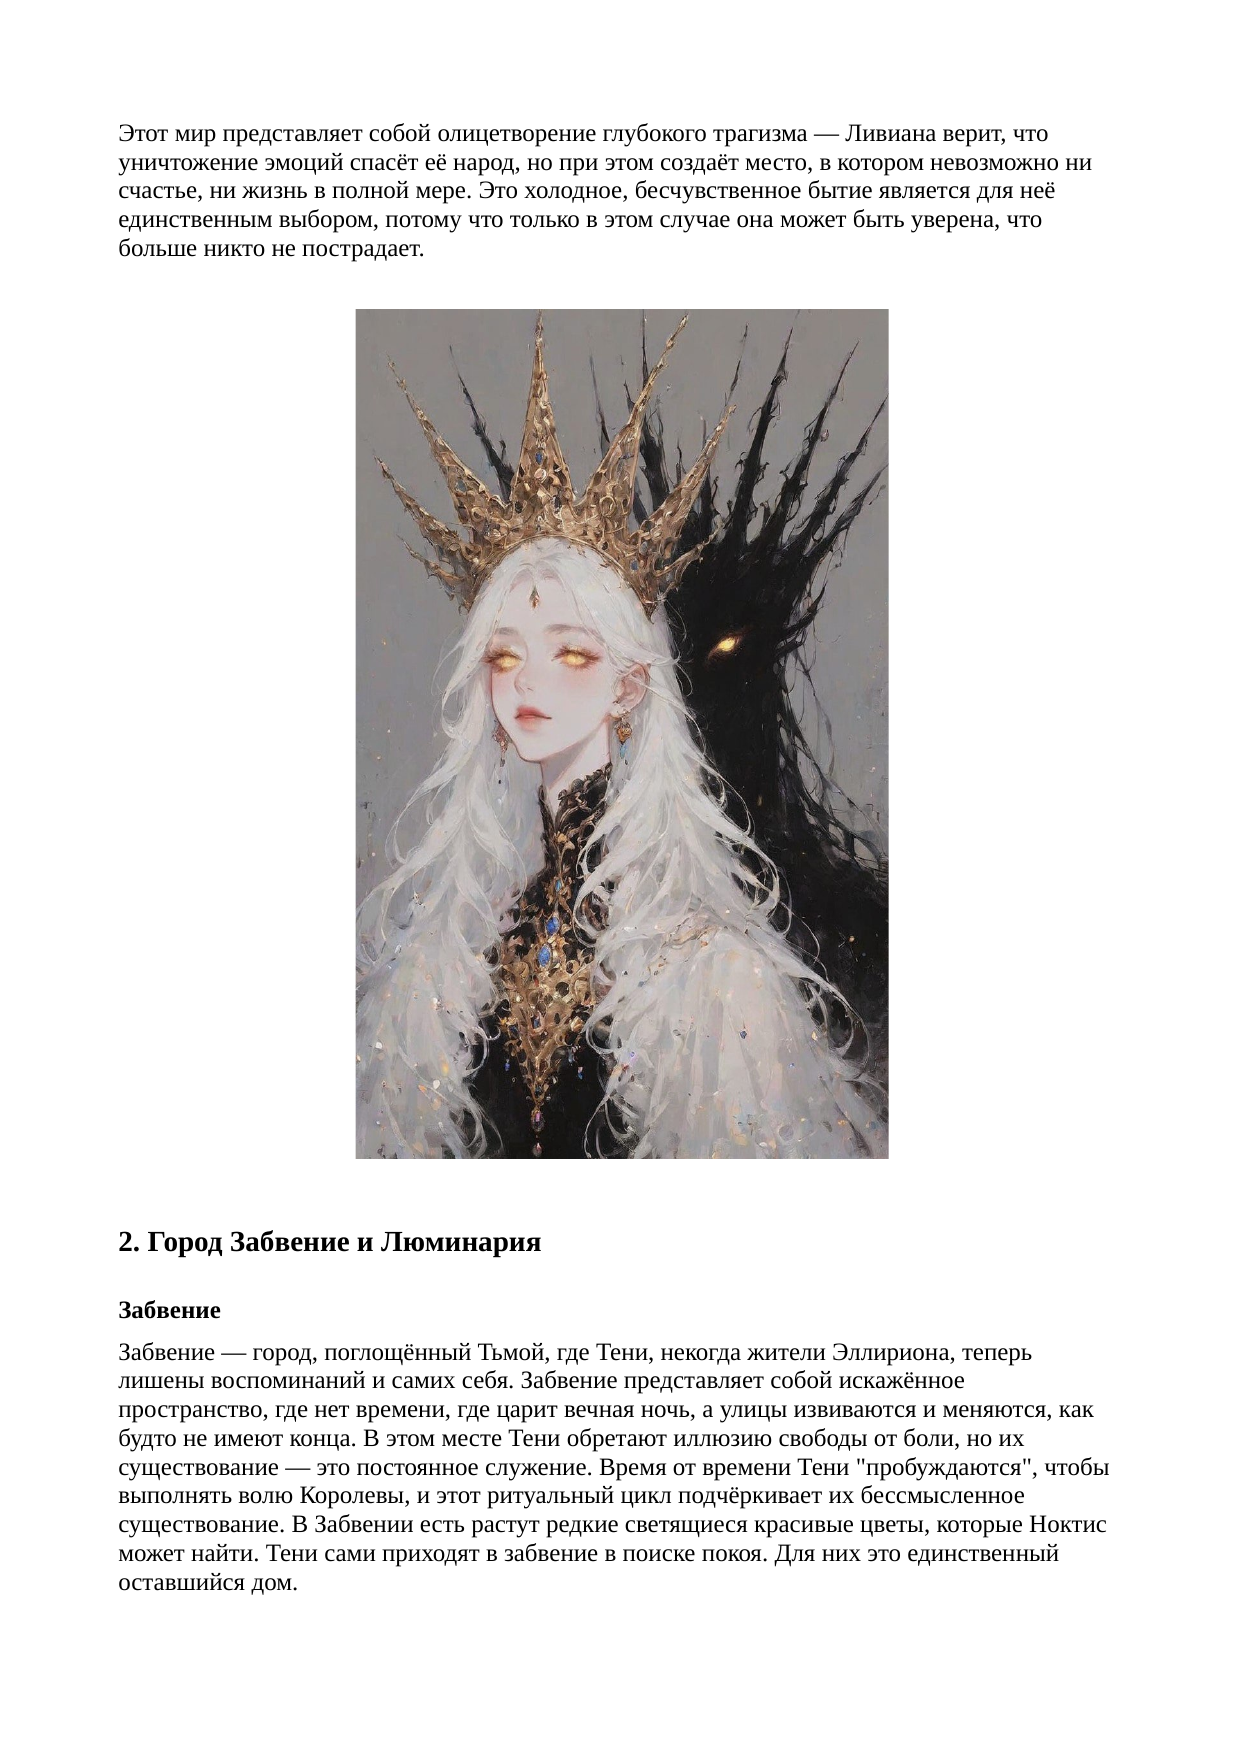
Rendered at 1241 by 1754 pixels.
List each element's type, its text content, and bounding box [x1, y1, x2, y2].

text Забвение — город, поглощённый Тьмой, где Тени, некогда жители Эллириона, теперь лишены воспоминаний и самих себя. Забвение представляет собой искажённое пространство, где нет времени, где царит вечная ночь, а улицы извиваются и меняются, как будто не имеют конца. В этом месте Тени обретают иллюзию свободы от боли, но их существование — это постоянное служение. Время от времени Тени "пробуждаются", чтобы выполнять волю Королевы, и этот ритуальный цикл подчёркивает их бессмысленное существование. В Забвении есть растут редкие светящиеся красивые цветы, которые Ноктис может найти. Тени сами приходят в забвение в поиске покоя. Для них это единственный оставшийся дом. [118, 1337, 1122, 1595]
subtitle Забвение [118, 1295, 1122, 1324]
subtitle 2. Город Забвение и Люминария [118, 1224, 1122, 1258]
text Этот мир представляет собой олицетворение глубокого трагизма — Ливиана верит, что уничтожение эмоций спасёт её народ, но при этом создаёт место, в котором невозможно ни счастье, ни жизнь в полной мере. Это холодное, бесчувственное бытие является для неё единственным выбором, потому что только в этом случае она может быть уверена, что больше никто не пострадает. [118, 118, 1122, 262]
picture [355, 309, 889, 1159]
